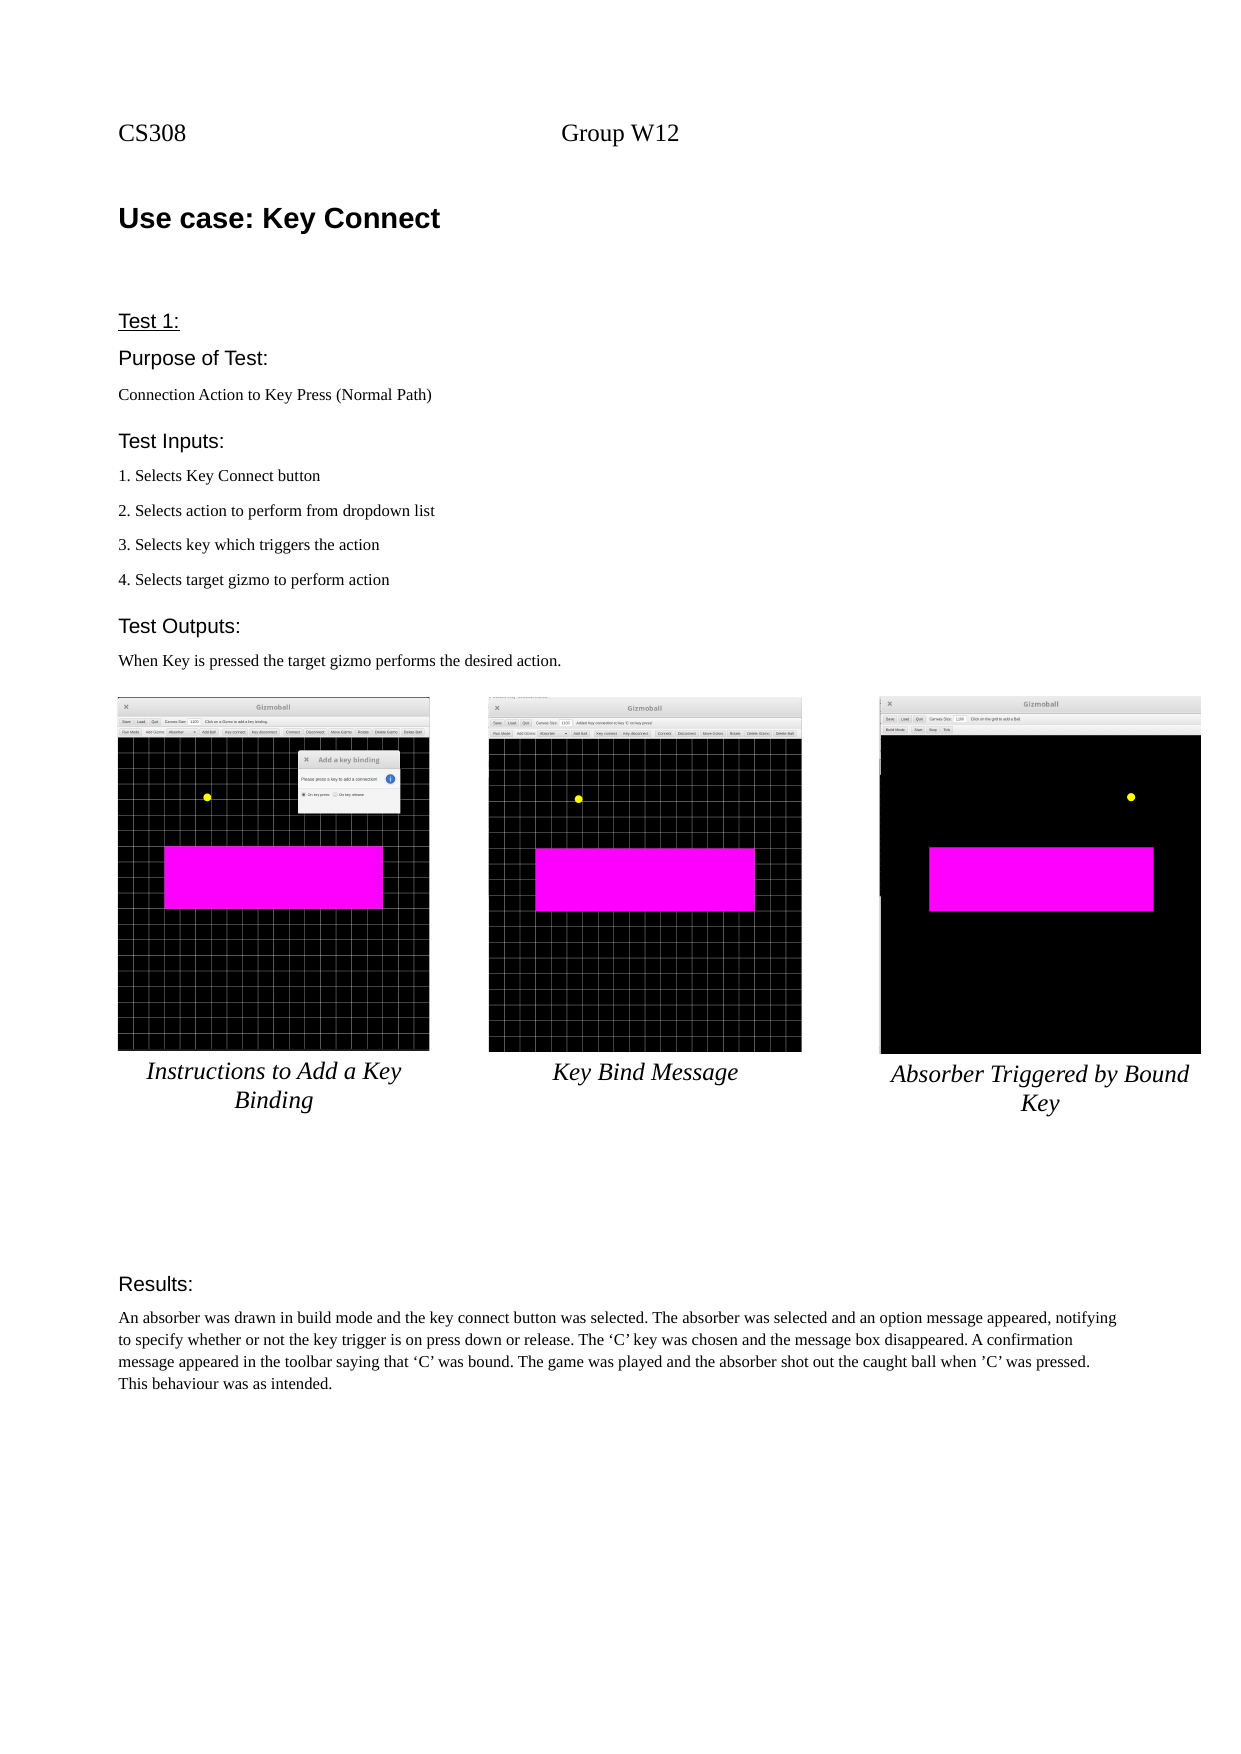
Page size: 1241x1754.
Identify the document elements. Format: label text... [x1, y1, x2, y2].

picture [488, 697, 802, 1052]
subtitle Use case: Key Connect [118, 201, 1122, 235]
text Test Inputs: [118, 429, 1122, 453]
picture [878, 696, 1201, 1054]
text When Key is pressed the target gizmo performs the desired action. [118, 651, 1122, 670]
picture [117, 697, 430, 1051]
text 3. Selects key which triggers the action [118, 535, 1122, 554]
text Absorber Triggered by Bound Key [879, 1054, 1201, 1117]
text Test 1: [118, 309, 1122, 333]
text 1. Selects Key Connect button [118, 466, 1122, 485]
text 2. Selects action to perform from dropdown list [118, 500, 1122, 519]
text Test Outputs: [118, 614, 1122, 638]
text An absorber was drawn in build mode and the key connect button was selected. The absorber was selected and an option message appeared, notifying to specify whether or not the key trigger is on press down or release. The ‘C’ key was chosen and the message box disappeared. A confirmation message appeared in the toolbar saying that ‘C’ was bound. The game was played and the absorber shot out the caught ball when ’C’ was pressed. This behaviour was as intended. [118, 1308, 1122, 1393]
text Results: [118, 1272, 1122, 1296]
text 4. Selects target gizmo to perform action [118, 570, 1122, 589]
text Purpose of Test: [118, 345, 1122, 369]
text Instructions to Add a Key Binding [118, 1051, 429, 1114]
text Confirmation Key Bind Message [488, 1052, 802, 1086]
text Connection Action to Key Press (Normal Path) [118, 385, 1122, 404]
